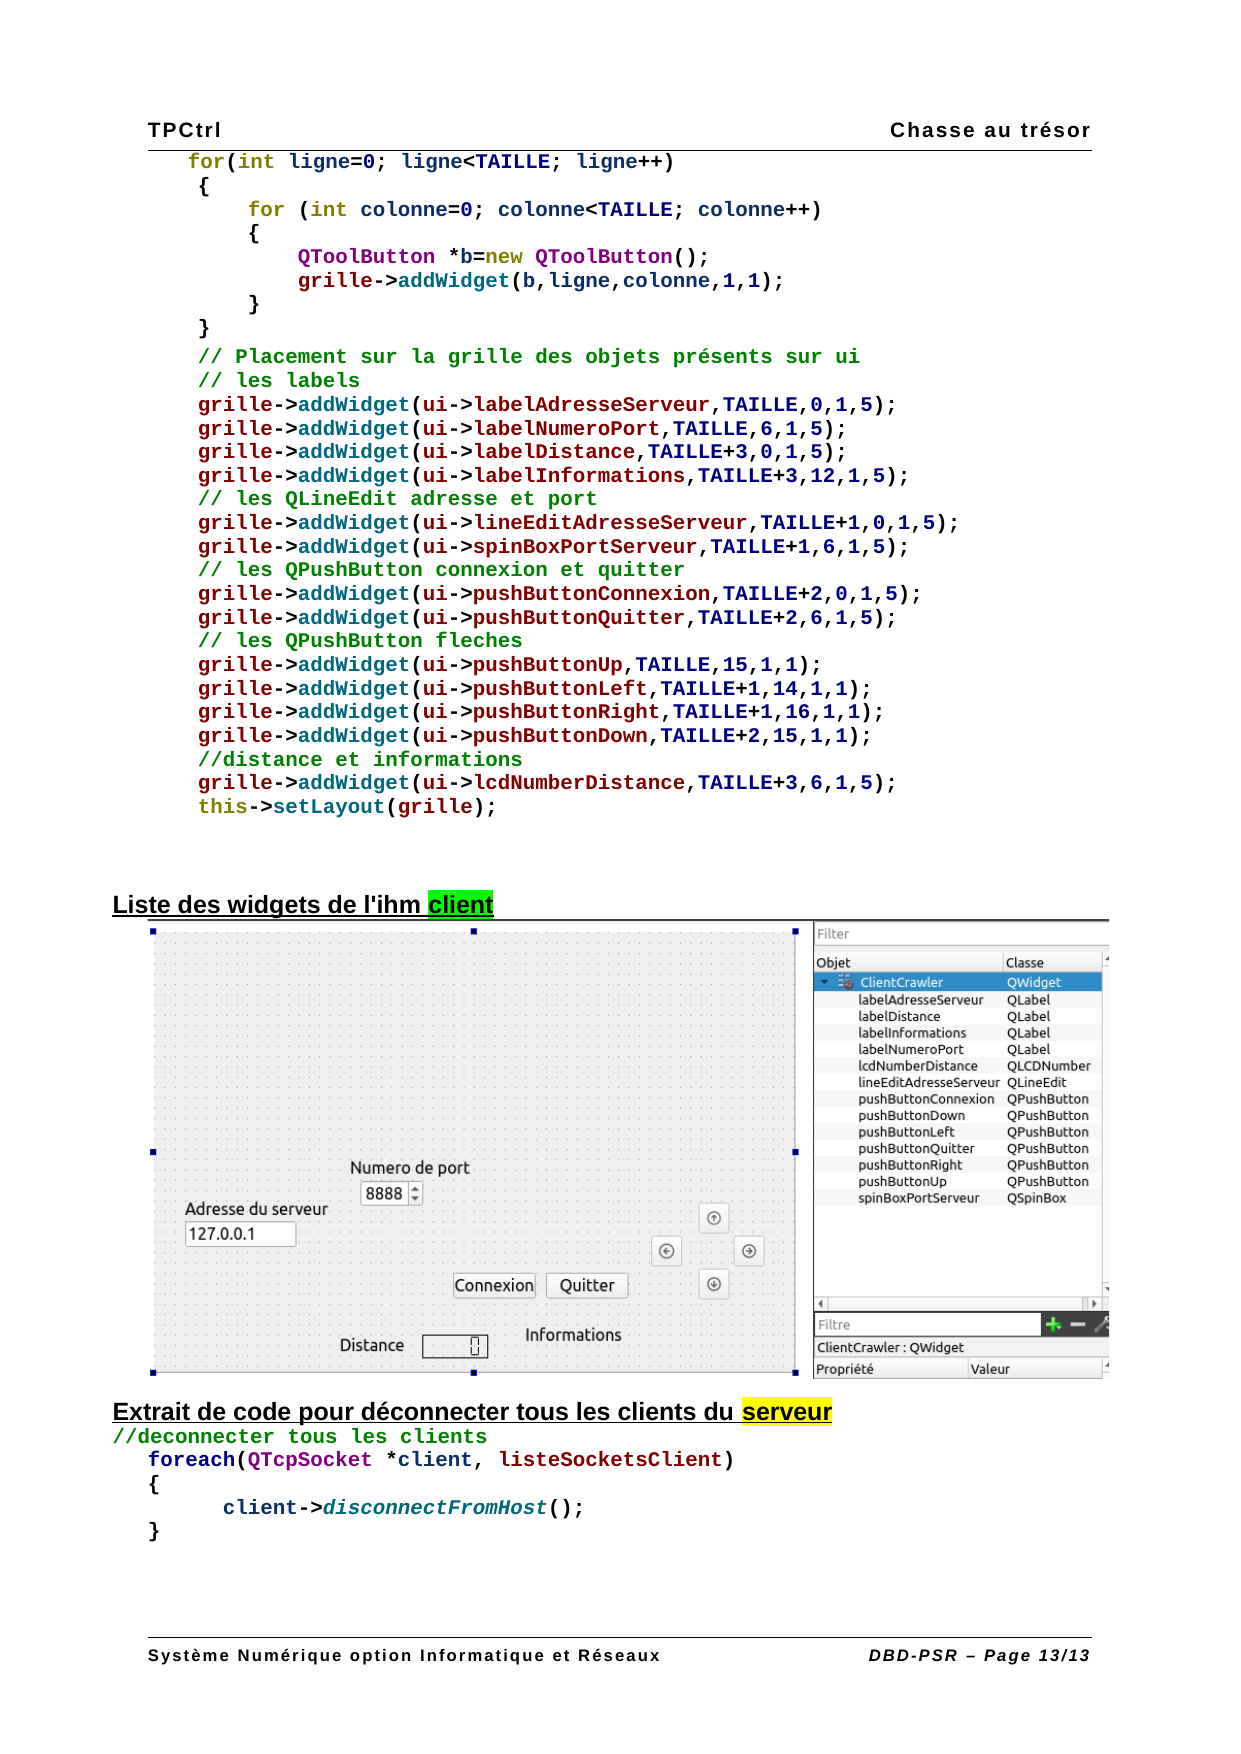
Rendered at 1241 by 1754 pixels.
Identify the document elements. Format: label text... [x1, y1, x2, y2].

text } [148, 317, 1092, 341]
text //distance et informations [148, 748, 1092, 772]
text // les QLineEdit adresse et port [148, 488, 1092, 512]
text grille->addWidget(ui->spinBoxPortServeur,TAILLE+1,6,1,5); [148, 536, 1092, 559]
text grille->addWidget(ui->pushButtonRight,TAILLE+1,16,1,1); [148, 701, 1092, 725]
text Extrait de code pour déconnecter tous les clients du serveur [112, 1397, 1092, 1426]
text grille->addWidget(ui->pushButtonDown,TAILLE+2,15,1,1); [148, 725, 1092, 748]
text //deconnecter tous les clients [112, 1426, 1092, 1449]
text client->disconnectFromHost(); [148, 1497, 1092, 1520]
text grille->addWidget(ui->pushButtonLeft,TAILLE+1,14,1,1); [148, 678, 1092, 701]
text grille->addWidget(ui->labelInformations,TAILLE+3,12,1,5); [148, 465, 1092, 488]
text grille->addWidget(ui->lineEditAdresseServeur,TAILLE+1,0,1,5); [148, 512, 1092, 536]
text grille->addWidget(ui->labelAdresseServeur,TAILLE,0,1,5); [148, 394, 1092, 417]
text { [148, 1473, 1092, 1497]
text foreach(QTcpSocket *client, listeSocketsClient) [148, 1449, 1092, 1473]
text grille->addWidget(ui->labelNumeroPort,TAILLE,6,1,5); [148, 417, 1092, 441]
text grille->addWidget(ui->pushButtonUp,TAILLE,15,1,1); [148, 654, 1092, 678]
text { [148, 222, 1092, 246]
picture [147, 919, 1110, 1379]
text for (int colonne=0; colonne<TAILLE; colonne++) [148, 199, 1092, 222]
text grille->addWidget(b,ligne,colonne,1,1); [148, 270, 1092, 293]
text // les labels [148, 370, 1092, 394]
text // les QPushButton fleches [148, 630, 1092, 654]
text grille->addWidget(ui->labelDistance,TAILLE+3,0,1,5); [148, 441, 1092, 465]
text QToolButton *b=new QToolButton(); [148, 246, 1092, 270]
text this->setLayout(grille); [148, 796, 1092, 819]
text } [148, 293, 1092, 317]
text grille->addWidget(ui->lcdNumberDistance,TAILLE+3,6,1,5); [148, 772, 1092, 796]
text // les QPushButton connexion et quitter [148, 559, 1092, 583]
text grille->addWidget(ui->pushButtonQuitter,TAILLE+2,6,1,5); [148, 607, 1092, 630]
text Liste des widgets de l'ihm client [112, 890, 1092, 919]
text // Placement sur la grille des objets présents sur ui [148, 347, 1092, 370]
text { [148, 175, 1092, 199]
text grille->addWidget(ui->pushButtonConnexion,TAILLE+2,0,1,5); [148, 583, 1092, 607]
text for(int ligne=0; ligne<TAILLE; ligne++) [148, 151, 1092, 175]
text } [148, 1520, 1092, 1544]
